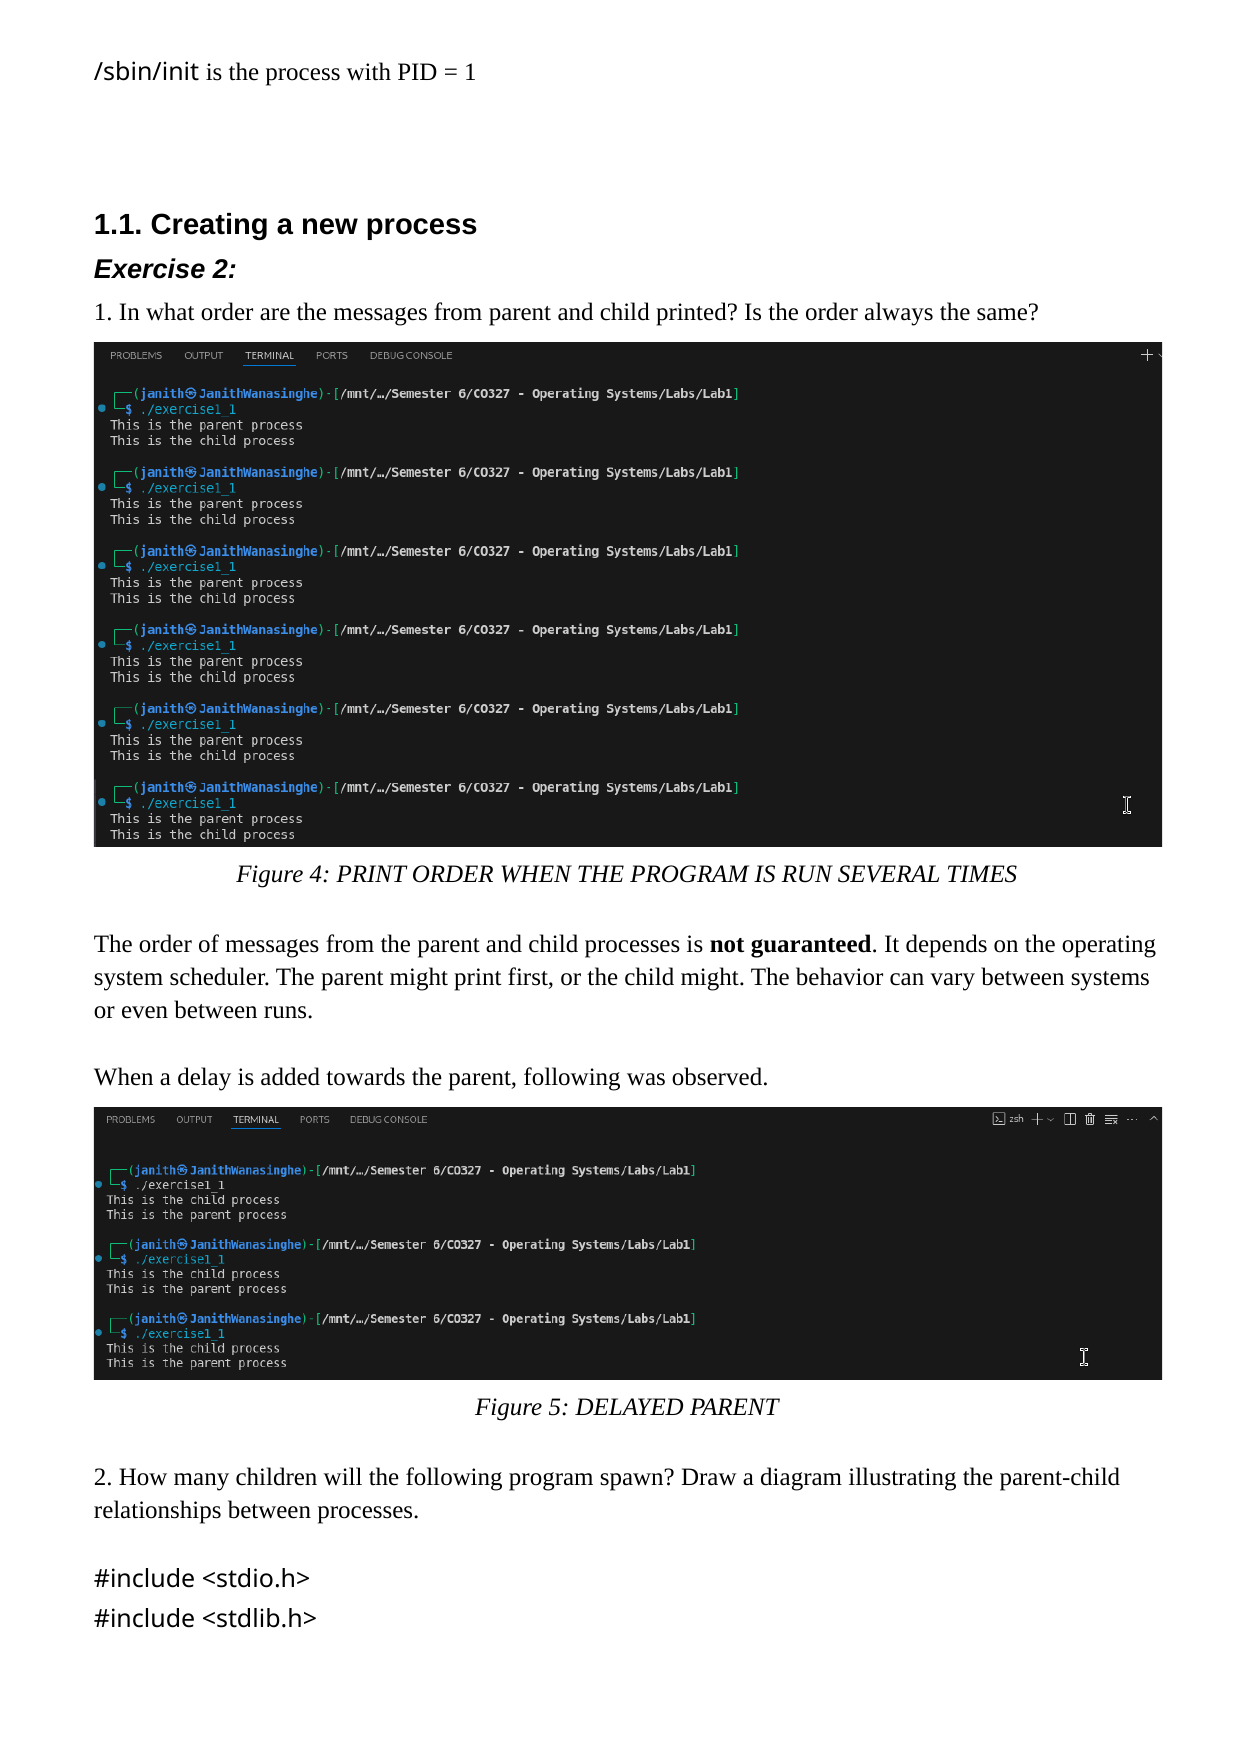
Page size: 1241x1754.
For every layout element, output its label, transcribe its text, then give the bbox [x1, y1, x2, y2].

subtitle Exercise 2: [94, 253, 1162, 284]
text Figure 5: DELAYED PARENT [94, 1380, 1162, 1420]
picture [93, 1107, 1163, 1380]
text 2. How many children will the following program spawn? Draw a diagram illustrating the parent-child relationships between processes. [94, 1462, 1162, 1524]
picture [93, 342, 1163, 847]
text #include <stdio.h> [94, 1561, 1162, 1595]
text /sbin/init is the process with PID = 1 [94, 54, 1162, 88]
text 1. In what order are the messages from parent and child printed? Is the order always the same? [94, 297, 1162, 325]
subtitle 1.1. Creating a new process [94, 207, 1162, 240]
text The order of messages from the parent and child processes is not guaranteed. It depends on the operating system scheduler. The parent might print first, or the child might. The behavior can vary between systems or even between runs. [94, 929, 1162, 1024]
text Figure 4: PRINT ORDER WHEN THE PROGRAM IS RUN SEVERAL TIMES [94, 847, 1162, 888]
text When a delay is added towards the parent, following was observed. [94, 1062, 1162, 1090]
text #include <stdlib.h> [94, 1600, 1162, 1634]
